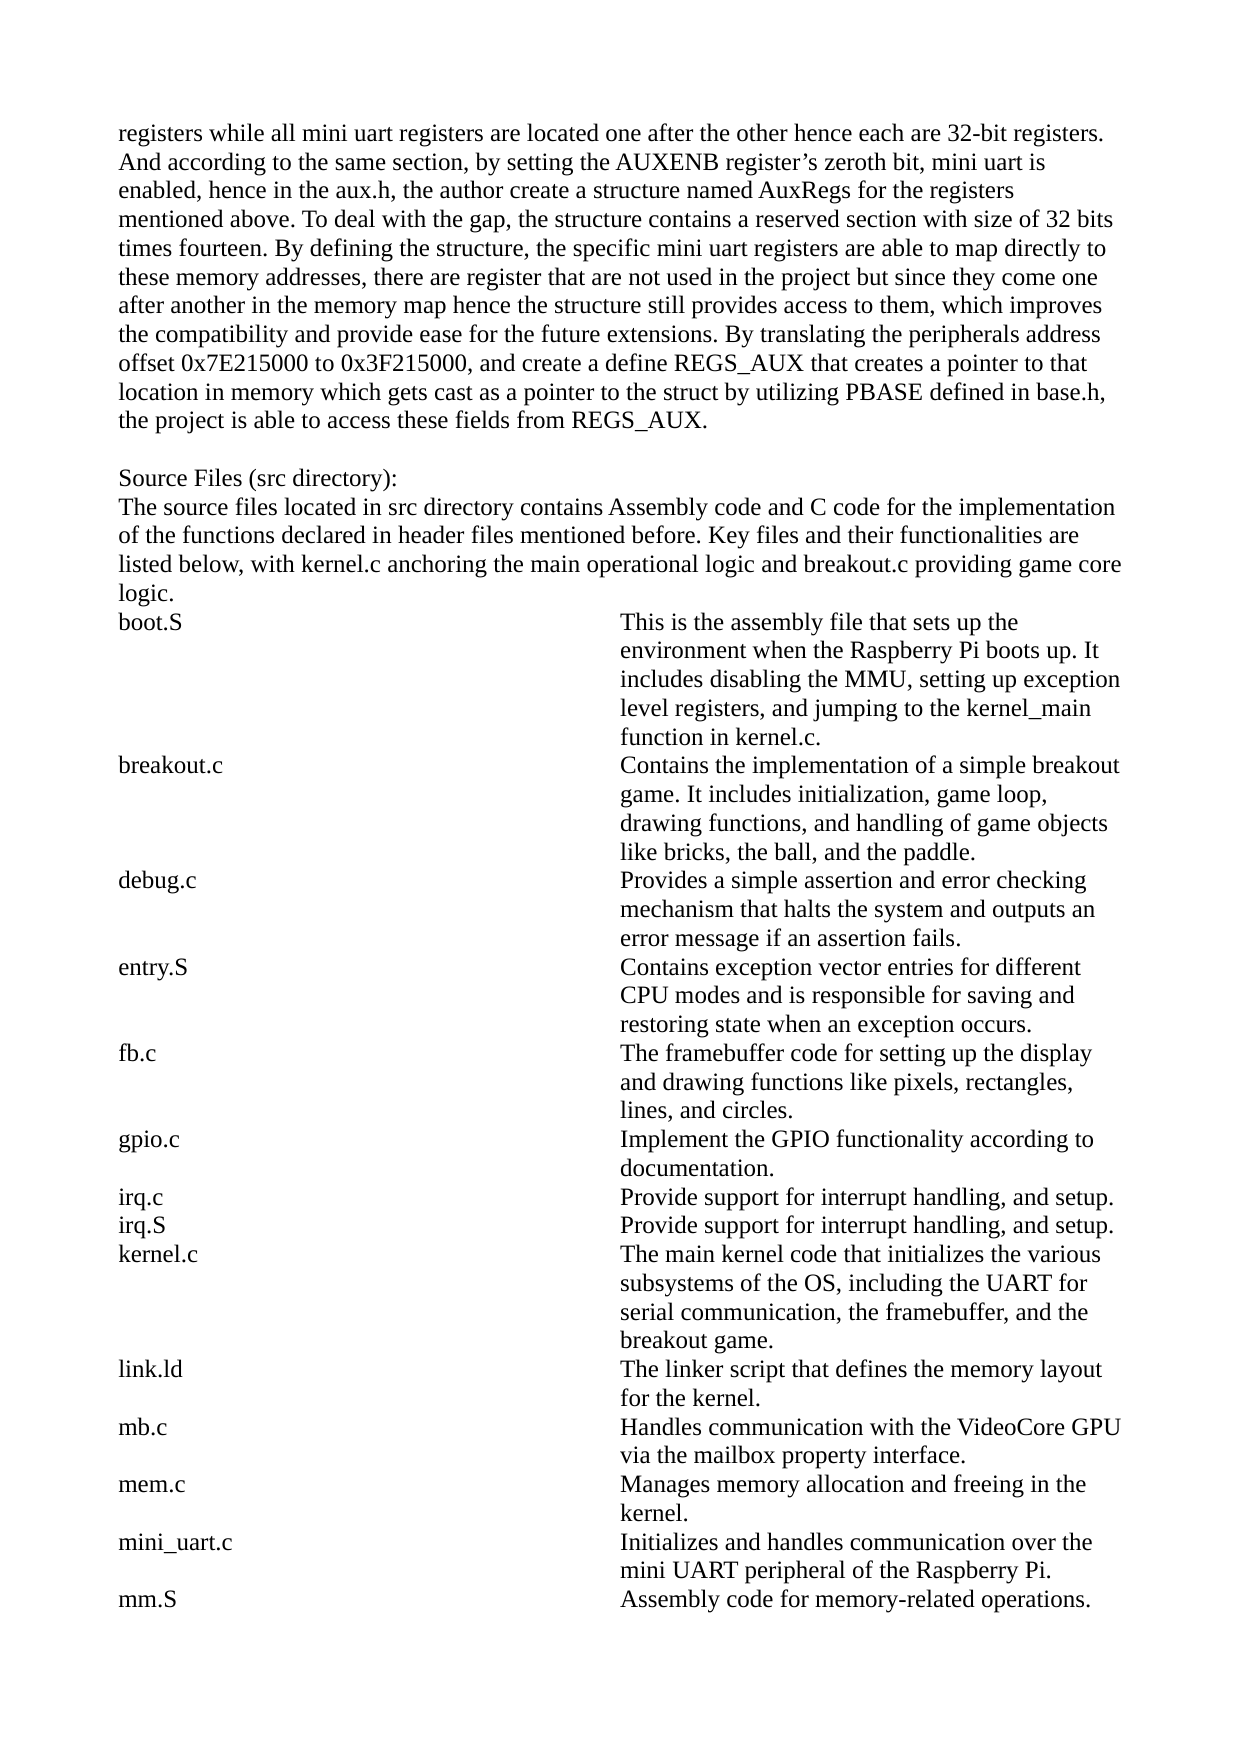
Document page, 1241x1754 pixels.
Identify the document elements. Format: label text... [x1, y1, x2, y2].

table_cell mini_uart.c [118, 1527, 620, 1584]
table_cell mem.c [118, 1469, 620, 1527]
table_cell Initializes and handles communication over the mini UART peripheral of the Raspberry Pi. [620, 1527, 1122, 1584]
table_cell The framebuffer code for setting up the display and drawing functions like pixels, rectangles, lines, and circles. [620, 1038, 1122, 1124]
text Source Files (src directory): [118, 463, 1122, 492]
table_cell link.ld [118, 1354, 620, 1412]
table_cell Provide support for interrupt handling, and setup. [620, 1182, 1122, 1211]
table_cell Implement the GPIO functionality according to documentation. [620, 1124, 1122, 1182]
table_cell Assembly code for memory-related operations. [620, 1584, 1122, 1613]
table_cell entry.S [118, 952, 620, 1038]
table_cell Provide support for interrupt handling, and setup. [620, 1211, 1122, 1239]
table_cell The linker script that defines the memory layout for the kernel. [620, 1354, 1122, 1412]
table_cell Manages memory allocation and freeing in the kernel. [620, 1469, 1122, 1527]
table_cell The main kernel code that initializes the various subsystems of the OS, including the UART for serial communication, the framebuffer, and the breakout game. [620, 1239, 1122, 1354]
text registers while all mini uart registers are located one after the other hence each are 32-bit registers. And according to the same section, by setting the AUXENB register’s zeroth bit, mini uart is enabled, hence in the aux.h, the author create a structure named AuxRegs for the registers mentioned above. To deal with the gap, the structure contains a reserved section with size of 32 bits times fourteen. By defining the structure, the specific mini uart registers are able to map directly to these memory addresses, there are register that are not used in the project but since they come one after another in the memory map hence the structure still provides access to them, which improves the compatibility and provide ease for the future extensions. By translating the peripherals address offset 0x7E215000 to 0x3F215000, and create a define REGS_AUX that creates a pointer to that location in memory which gets cast as a pointer to the struct by utilizing PBASE defined in base.h, the project is able to access these fields from REGS_AUX. [118, 118, 1122, 434]
table_cell mm.S [118, 1584, 620, 1613]
text The source files located in src directory contains Assembly code and C code for the implementation of the functions declared in header files mentioned before. Key files and their functionalities are listed below, with kernel.c anchoring the main operational logic and breakout.c providing game core logic. [118, 492, 1122, 607]
table_cell mb.c [118, 1412, 620, 1469]
table_cell irq.S [118, 1211, 620, 1239]
table_cell Contains exception vector entries for different CPU modes and is responsible for saving and restoring state when an exception occurs. [620, 952, 1122, 1038]
table_cell Contains the implementation of a simple breakout game. It includes initialization, game loop, drawing functions, and handling of game objects like bricks, the ball, and the paddle. [620, 751, 1122, 866]
table_cell fb.c [118, 1038, 620, 1124]
table_cell breakout.c [118, 751, 620, 866]
table_cell kernel.c [118, 1239, 620, 1354]
table_cell gpio.c [118, 1124, 620, 1182]
table_cell Handles communication with the VideoCore GPU via the mailbox property interface. [620, 1412, 1122, 1469]
table_header This is the assembly file that sets up the environment when the Raspberry Pi boots up. It includes disabling the MMU, setting up exception level registers, and jumping to the kernel_main function in kernel.c. [620, 607, 1122, 751]
table_cell Provides a simple assertion and error checking mechanism that halts the system and outputs an error message if an assertion fails. [620, 866, 1122, 952]
table_header boot.S [118, 607, 620, 751]
table_cell irq.c [118, 1182, 620, 1211]
table_cell debug.c [118, 866, 620, 952]
